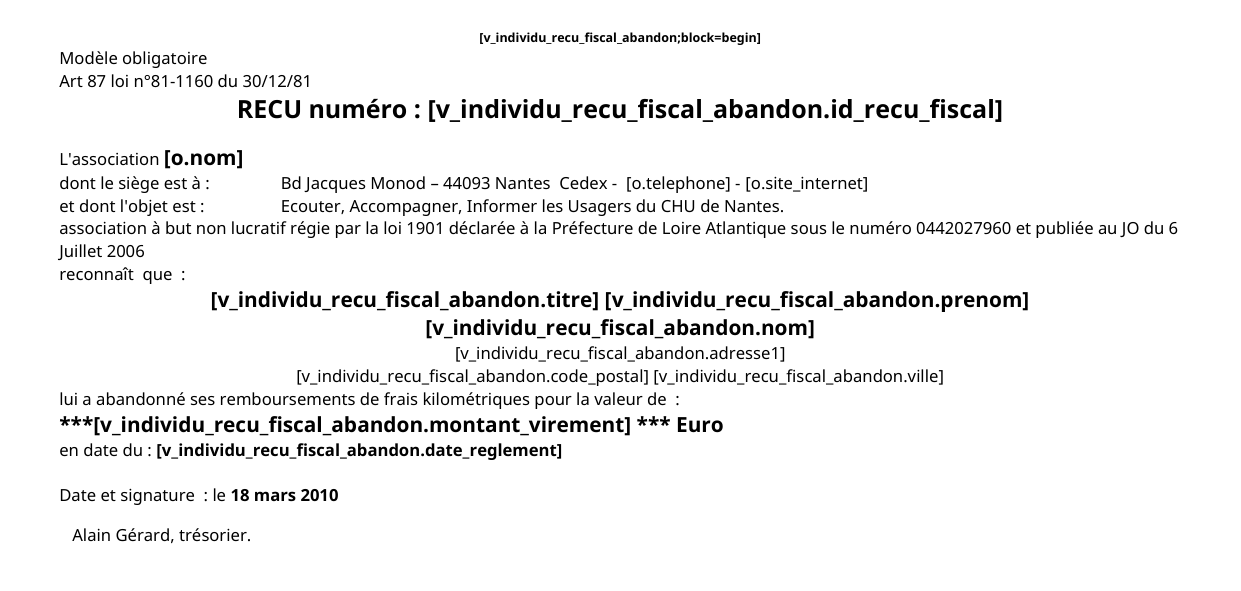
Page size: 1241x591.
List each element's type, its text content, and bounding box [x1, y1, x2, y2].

text RECU numéro : [v_individu_recu_fiscal_abandon.id_recu_fiscal] [59, 92, 1181, 126]
text en date du : [v_individu_recu_fiscal_abandon.date_reglement] [59, 438, 1181, 461]
text Date et signature : le 18 mars 2010 [59, 484, 1181, 507]
text lui a abandonné ses remboursements de frais kilométriques pour la valeur de : ***[v_individu_recu_fiscal_abandon.montant_virement] *** Euro [59, 387, 1181, 438]
text Alain Gérard, trésorier. [59, 524, 1181, 546]
text [v_individu_recu_fiscal_abandon.adresse1] [59, 342, 1181, 365]
text [v_individu_recu_fiscal_abandon;block=begin] [59, 29, 1181, 47]
text Modèle obligatoire [59, 47, 1181, 69]
text association à but non lucratif régie par la loi 1901 déclarée à la Préfecture de Loire Atlantique sous le numéro 0442027960 et publiée au JO du 6 Juillet 2006 [59, 217, 1181, 262]
text reconnaît que : [59, 262, 1181, 285]
text [v_individu_recu_fiscal_abandon.code_postal] [v_individu_recu_fiscal_abandon.ville] [59, 365, 1181, 387]
text et dont l'objet est : Ecouter, Accompagner, Informer les Usagers du CHU de Nantes. [59, 194, 1181, 217]
text L'association [o.nom] [59, 143, 1181, 172]
text Art 87 loi n°81-1160 du 30/12/81 [59, 69, 1181, 92]
text [v_individu_recu_fiscal_abandon.titre] [v_individu_recu_fiscal_abandon.prenom] [v_individu_recu_fiscal_abandon.nom] [59, 285, 1181, 342]
text dont le siège est à : Bd Jacques Monod – 44093 Nantes Cedex - [o.telephone] - [o.site_internet] [59, 172, 1181, 194]
